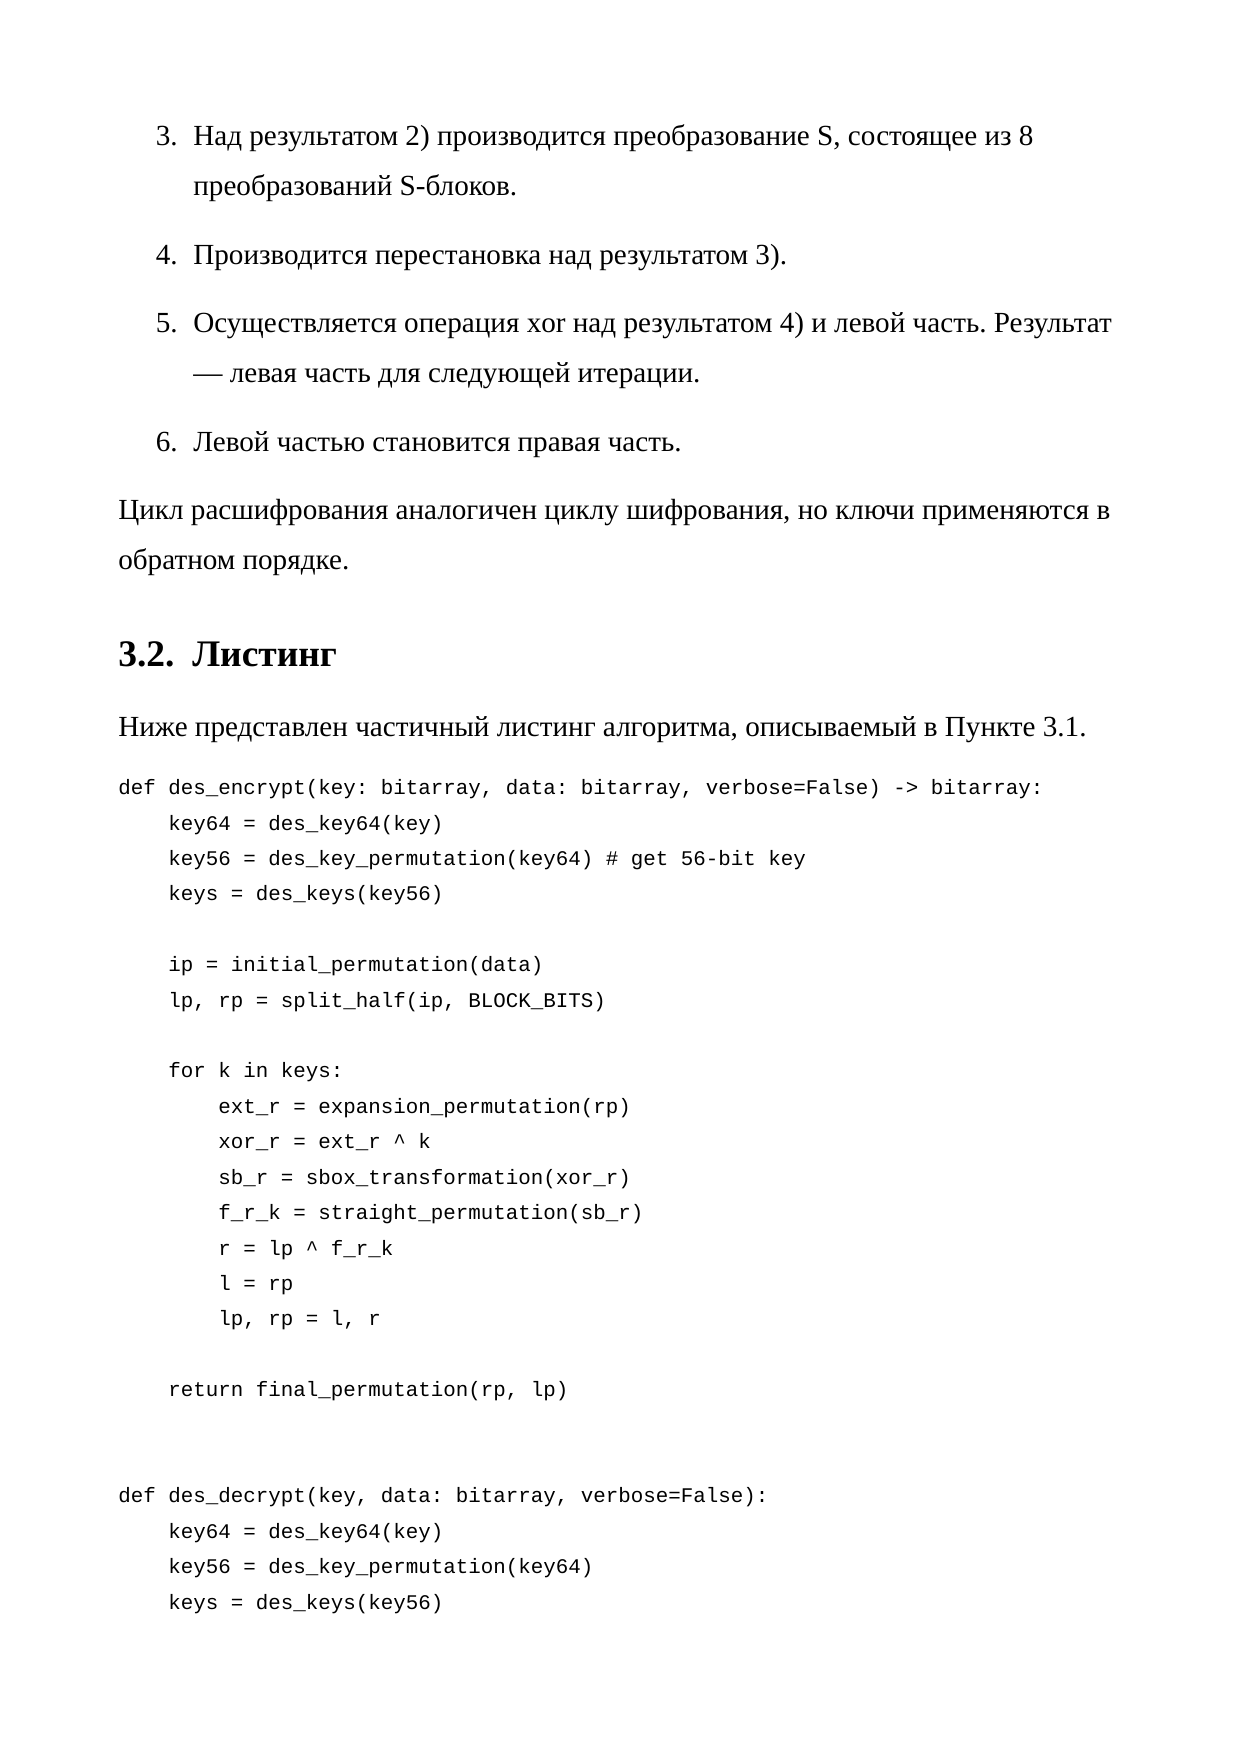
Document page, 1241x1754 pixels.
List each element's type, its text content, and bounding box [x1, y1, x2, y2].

text key56 = des_key_permutation(key64) [118, 1556, 1122, 1580]
text l = rp [118, 1273, 1122, 1297]
text Ниже представлен частичный листинг алгоритма, описываемый в Пункте 3.1. [118, 709, 1122, 742]
text keys = des_keys(key56) [118, 1592, 1122, 1615]
subtitle Листинг [118, 632, 1122, 675]
text ext_r = expansion_permutation(rp) [118, 1096, 1122, 1119]
text r = lp ^ f_r_k [118, 1237, 1122, 1261]
list Осуществляется операция xor над результатом 4) и левой часть. Результат — левая часть для следующей итерации. [156, 305, 1122, 389]
text sb_r = sbox_transformation(xor_r) [118, 1167, 1122, 1190]
text Цикл расшифрования аналогичен циклу шифрования, но ключи применяются в обратном порядке. [118, 492, 1122, 576]
list Производится перестановка над результатом 3). [156, 237, 1122, 270]
list Левой частью становится правая часть. [156, 424, 1122, 457]
text lp, rp = split_half(ip, BLOCK_BITS) [118, 989, 1122, 1013]
text key64 = des_key64(key) [118, 1521, 1122, 1544]
text ip = initial_permutation(data) [118, 954, 1122, 978]
text return final_permutation(rp, lp) [118, 1379, 1122, 1403]
text f_r_k = straight_permutation(sb_r) [118, 1202, 1122, 1226]
text key64 = des_key64(key) [118, 812, 1122, 836]
text for k in keys: [118, 1060, 1122, 1084]
text keys = des_keys(key56) [118, 883, 1122, 907]
text def des_encrypt(key: bitarray, data: bitarray, verbose=False) -> bitarray: [118, 777, 1122, 801]
text xor_r = ext_r ^ k [118, 1131, 1122, 1155]
list Над результатом 2) производится преобразование S, состоящее из 8 преобразований S-блоков. [156, 118, 1122, 202]
text key56 = des_key_permutation(key64) # get 56-bit key [118, 848, 1122, 872]
text def des_decrypt(key, data: bitarray, verbose=False): [118, 1485, 1122, 1509]
text lp, rp = l, r [118, 1308, 1122, 1332]
